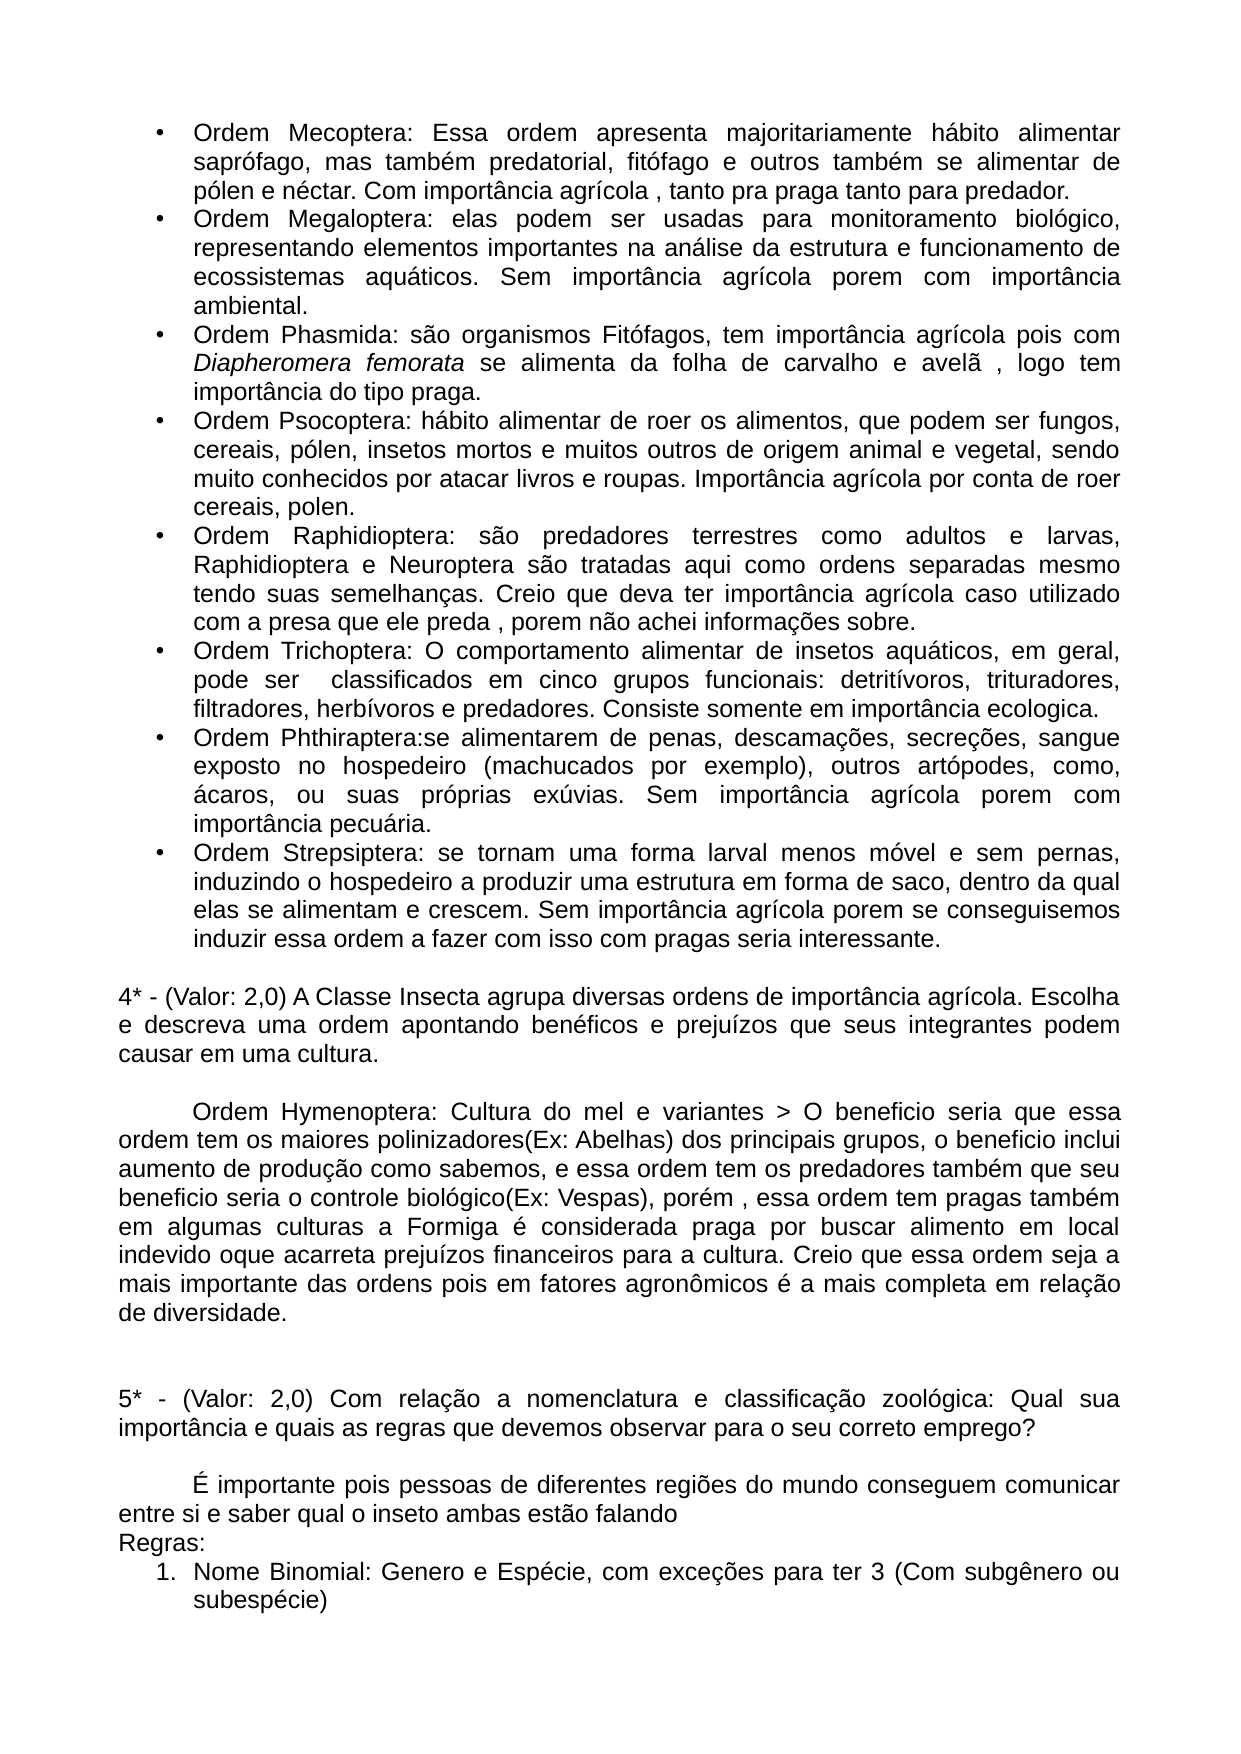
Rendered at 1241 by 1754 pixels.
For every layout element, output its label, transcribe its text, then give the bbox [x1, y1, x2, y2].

list Ordem Megaloptera: elas podem ser usadas para monitoramento biológico, representando elementos importantes na análise da estrutura e funcionamento de ecossistemas aquáticos. Sem importância agrícola porem com importância ambiental. [156, 204, 1122, 319]
list Ordem Phthiraptera:se alimentarem de penas, descamações, secreções, sangue exposto no hospedeiro (machucados por exemplo), outros artópodes, como, ácaros, ou suas próprias exúvias. Sem importância agrícola porem com importância pecuária. [156, 722, 1122, 838]
text Ordem Hymenoptera: Cultura do mel e variantes > O beneficio seria que essa ordem tem os maiores polinizadores(Ex: Abelhas) dos principais grupos, o beneficio inclui aumento de produção como sabemos, e essa ordem tem os predadores também que seu beneficio seria o controle biológico(Ex: Vespas), porém , essa ordem tem pragas também em algumas culturas a Formiga é considerada praga por buscar alimento em local indevido oque acarreta prejuízos financeiros para a cultura. Creio que essa ordem seja a mais importante das ordens pois em fatores agronômicos é a mais completa em relação de diversidade. [118, 1096, 1122, 1326]
list Nome Binomial: Genero e Espécie, com exceções para ter 3 (Com subgênero ou subespécie) [156, 1556, 1122, 1614]
text 5* - (Valor: 2,0) Com relação a nomenclatura e classificação zoológica: Qual sua importância e quais as regras que devemos observar para o seu correto emprego? [118, 1384, 1122, 1441]
list Ordem Strepsiptera: se tornam uma forma larval menos móvel e sem pernas, induzindo o hospedeiro a produzir uma estrutura em forma de saco, dentro da qual elas se alimentam e crescem. Sem importância agrícola porem se conseguisemos induzir essa ordem a fazer com isso com pragas seria interessante. [156, 838, 1122, 953]
text 4* - (Valor: 2,0) A Classe Insecta agrupa diversas ordens de importância agrícola. Escolha e descreva uma ordem apontando benéficos e prejuízos que seus integrantes podem causar em uma cultura. [118, 981, 1122, 1068]
list Ordem Phasmida: são organismos Fitófagos, tem importância agrícola pois com Diapheromera femorata se alimenta da folha de carvalho e avelã , logo tem importância do tipo praga. [156, 319, 1122, 406]
list Ordem Raphidioptera: são predadores terrestres como adultos e larvas, Raphidioptera e Neuroptera são tratadas aqui como ordens separadas mesmo tendo suas semelhanças. Creio que deva ter importância agrícola caso utilizado com a presa que ele preda , porem não achei informações sobre. [156, 521, 1122, 636]
text Regras: [118, 1528, 1122, 1556]
list Ordem Trichoptera: O comportamento alimentar de insetos aquáticos, em geral, pode ser classificados em cinco grupos funcionais: detritívoros, trituradores, filtradores, herbívoros e predadores. Consiste somente em importância ecologica. [156, 636, 1122, 722]
list Ordem Psocoptera: hábito alimentar de roer os alimentos, que podem ser fungos, cereais, pólen, insetos mortos e muitos outros de origem animal e vegetal, sendo muito conhecidos por atacar livros e roupas. Importância agrícola por conta de roer cereais, polen. [156, 406, 1122, 521]
list Ordem Mecoptera: Essa ordem apresenta majoritariamente hábito alimentar saprófago, mas também predatorial, fitófago e outros também se alimentar de pólen e néctar. Com importância agrícola , tanto pra praga tanto para predador. [156, 118, 1122, 204]
text É importante pois pessoas de diferentes regiões do mundo conseguem comunicar entre si e saber qual o inseto ambas estão falando [118, 1470, 1122, 1528]
